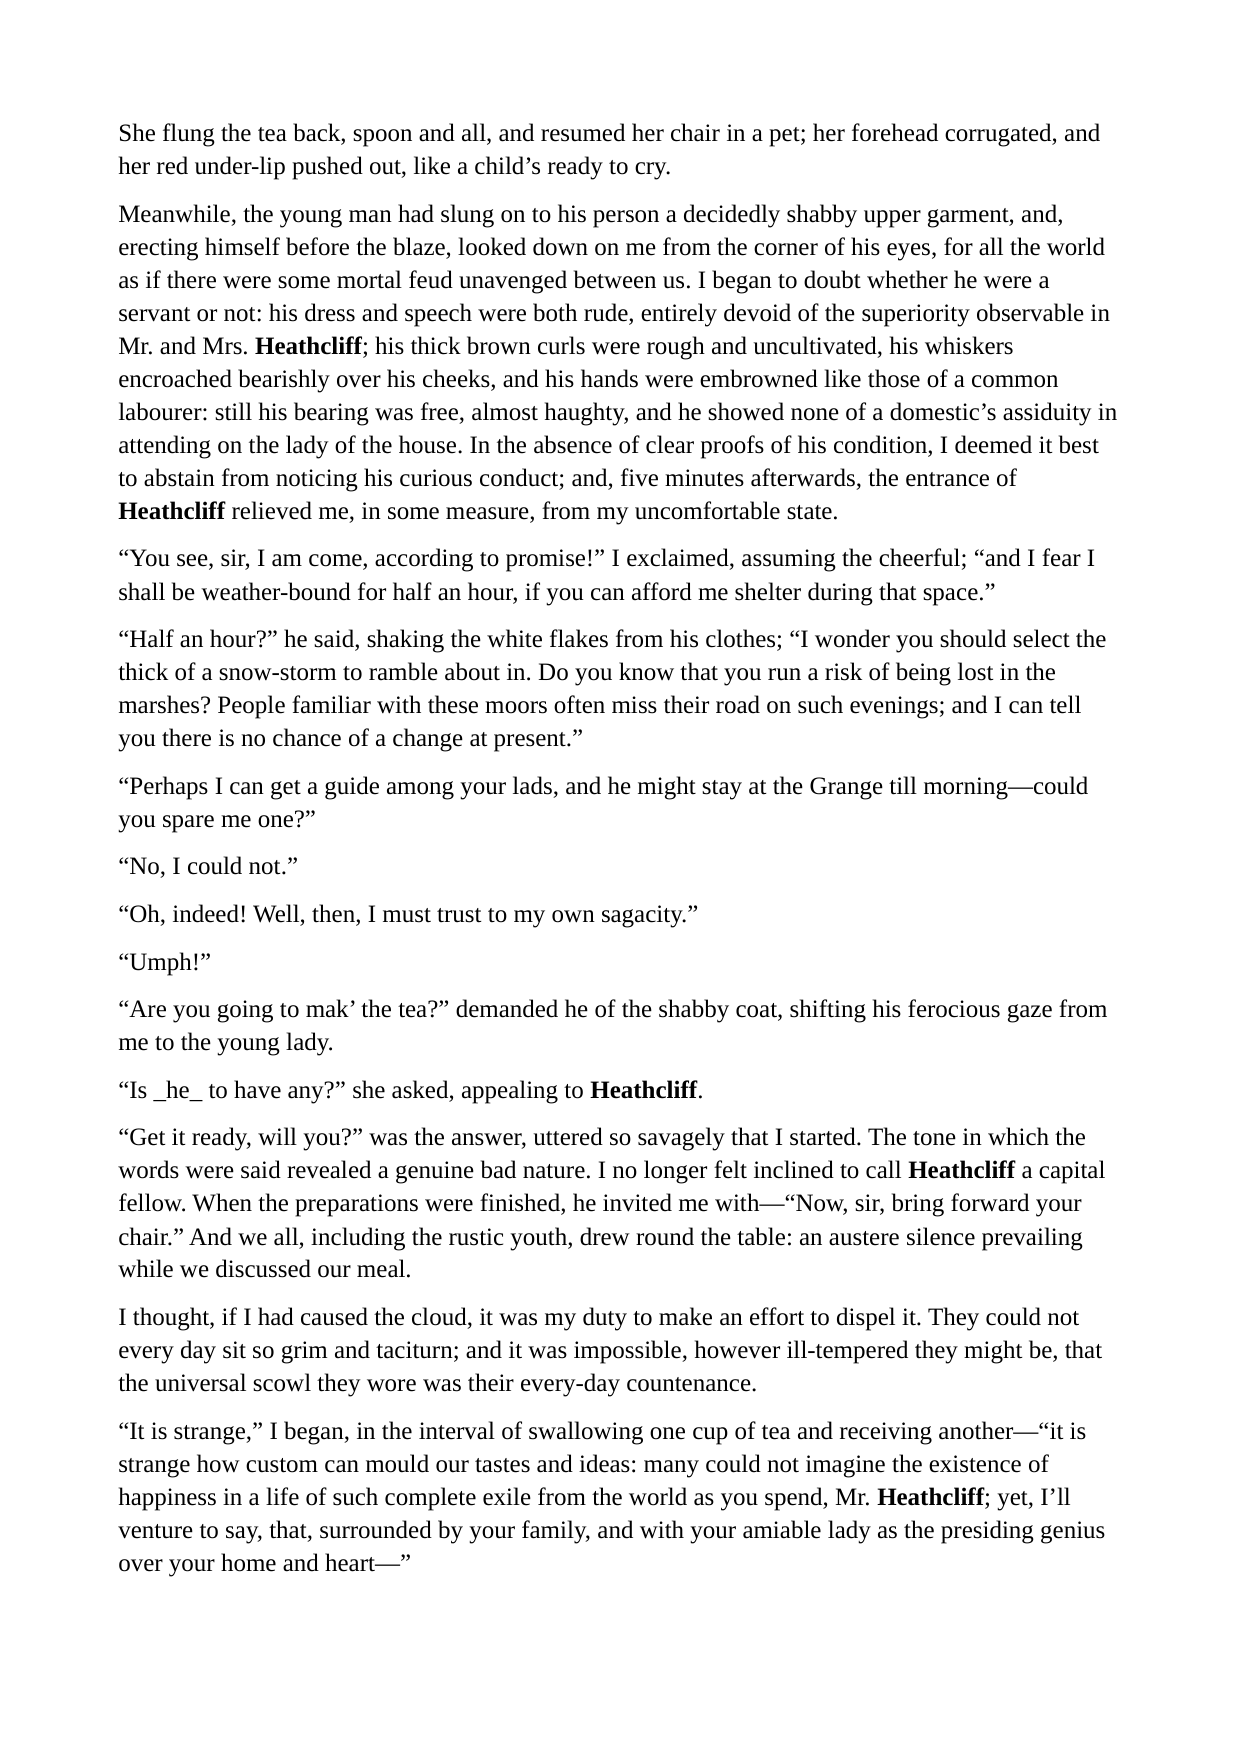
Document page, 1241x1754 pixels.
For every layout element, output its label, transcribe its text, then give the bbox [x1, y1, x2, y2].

text “Umph!” [118, 947, 1122, 975]
text “You see, sir, I am come, according to promise!” I exclaimed, assuming the cheerful; “and I fear I shall be weather-bound for half an hour, if you can afford me shelter during that space.” [118, 543, 1122, 605]
text “Oh, indeed! Well, then, I must trust to my own sagacity.” [118, 899, 1122, 928]
text Meanwhile, the young man had slung on to his person a decidedly shabby upper garment, and, erecting himself before the blaze, looked down on me from the corner of his eyes, for all the world as if there were some mortal feud unavenged between us. I began to doubt whether he were a servant or not: his dress and speech were both rude, entirely devoid of the superiority observable in Mr. and Mrs. Heathcliff; his thick brown curls were rough and uncultivated, his whiskers encroached bearishly over his cheeks, and his hands were embrowned like those of a common labourer: still his bearing was free, almost haughty, and he showed none of a domestic’s assiduity in attending on the lady of the house. In the absence of clear proofs of his condition, I deemed it best to abstain from noticing his curious conduct; and, five minutes afterwards, the entrance of Heathcliff relieved me, in some measure, from my uncomfortable state. [118, 199, 1122, 525]
text “Are you going to mak’ the tea?” demanded he of the shabby coat, shifting his ferocious gaze from me to the young lady. [118, 994, 1122, 1056]
text “Is _he_ to have any?” she asked, appealing to Heathcliff. [118, 1075, 1122, 1104]
text “No, I could not.” [118, 851, 1122, 880]
text “Half an hour?” he said, shaking the white flakes from his clothes; “I wonder you should select the thick of a snow-storm to ramble about in. Do you know that you run a risk of being lost in the marshes? People familiar with these moors often miss their road on such evenings; and I can tell you there is no chance of a change at present.” [118, 624, 1122, 752]
text “Perhaps I can get a guide among your lads, and he might stay at the Grange till morning—could you spare me one?” [118, 771, 1122, 833]
text “Get it ready, will you?” was the answer, uttered so savagely that I started. The tone in which the words were said revealed a genuine bad nature. I no longer felt inclined to call Heathcliff a capital fellow. When the preparations were finished, he invited me with—“Now, sir, bring forward your chair.” And we all, including the rustic youth, drew round the table: an austere silence prevailing while we discussed our meal. [118, 1122, 1122, 1283]
text She flung the tea back, spoon and all, and resumed her chair in a pet; her forehead corrugated, and her red under-lip pushed out, like a child’s ready to cry. [118, 118, 1122, 180]
text I thought, if I had caused the cloud, it was my duty to make an effort to dispel it. They could not every day sit so grim and taciturn; and it was impossible, however ill-tempered they might be, that the universal scowl they wore was their every-day countenance. [118, 1302, 1122, 1397]
text “It is strange,” I began, in the interval of swallowing one cup of tea and receiving another—“it is strange how custom can mould our tastes and ideas: many could not imagine the existence of happiness in a life of such complete exile from the world as you spend, Mr. Heathcliff; yet, I’ll venture to say, that, surrounded by your family, and with your amiable lady as the presiding genius over your home and heart—” [118, 1416, 1122, 1577]
